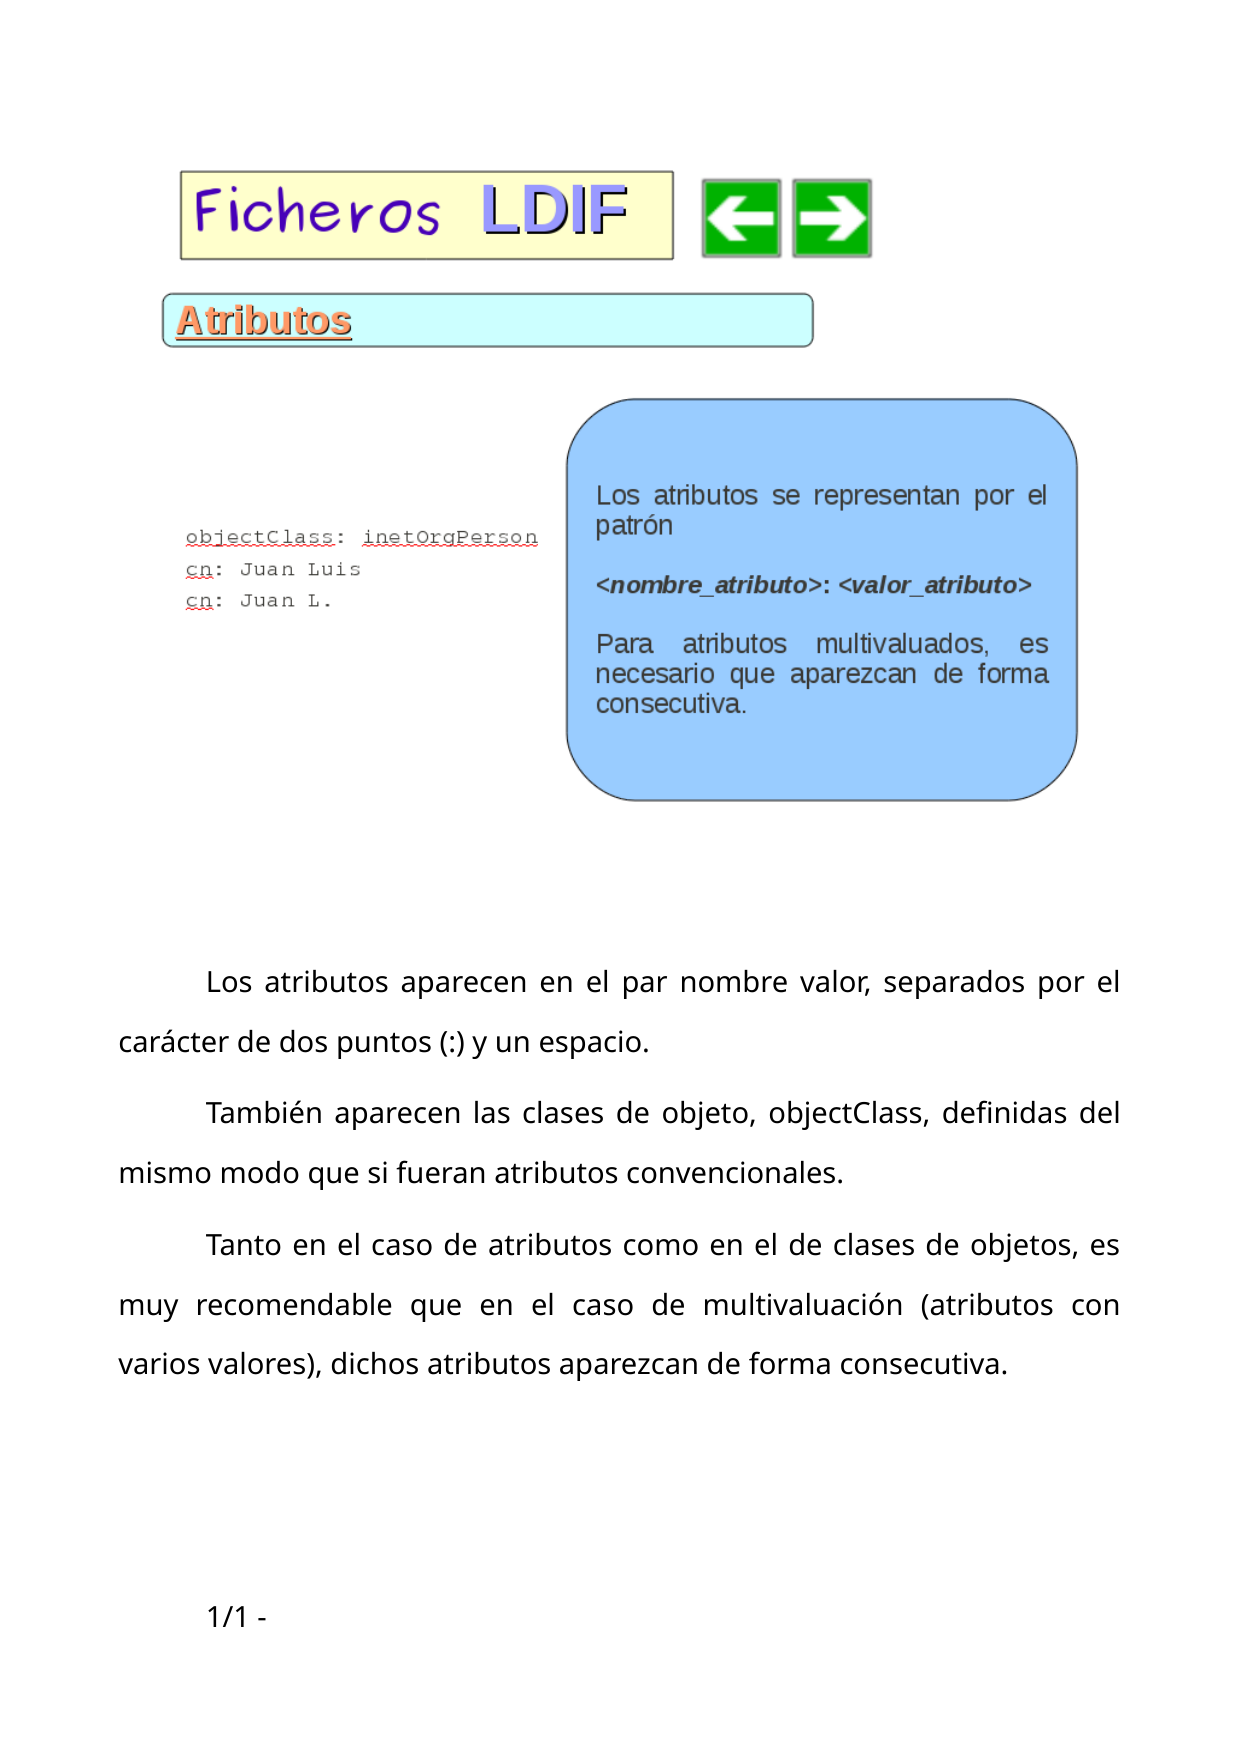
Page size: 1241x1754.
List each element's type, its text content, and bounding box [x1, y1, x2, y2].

text Tanto en el caso de atributos como en el de clases de objetos, es muy recomendable que en el caso de multivaluación (atributos con varios valores), dichos atributos aparezcan de forma consecutiva. [118, 1224, 1122, 1383]
text Los atributos aparecen en el par nombre valor, separados por el carácter de dos puntos (:) y un espacio. [118, 961, 1122, 1061]
picture [128, 137, 1112, 870]
text También aparecen las clases de objeto, objectClass, definidas del mismo modo que si fueran atributos convencionales. [118, 1093, 1122, 1192]
